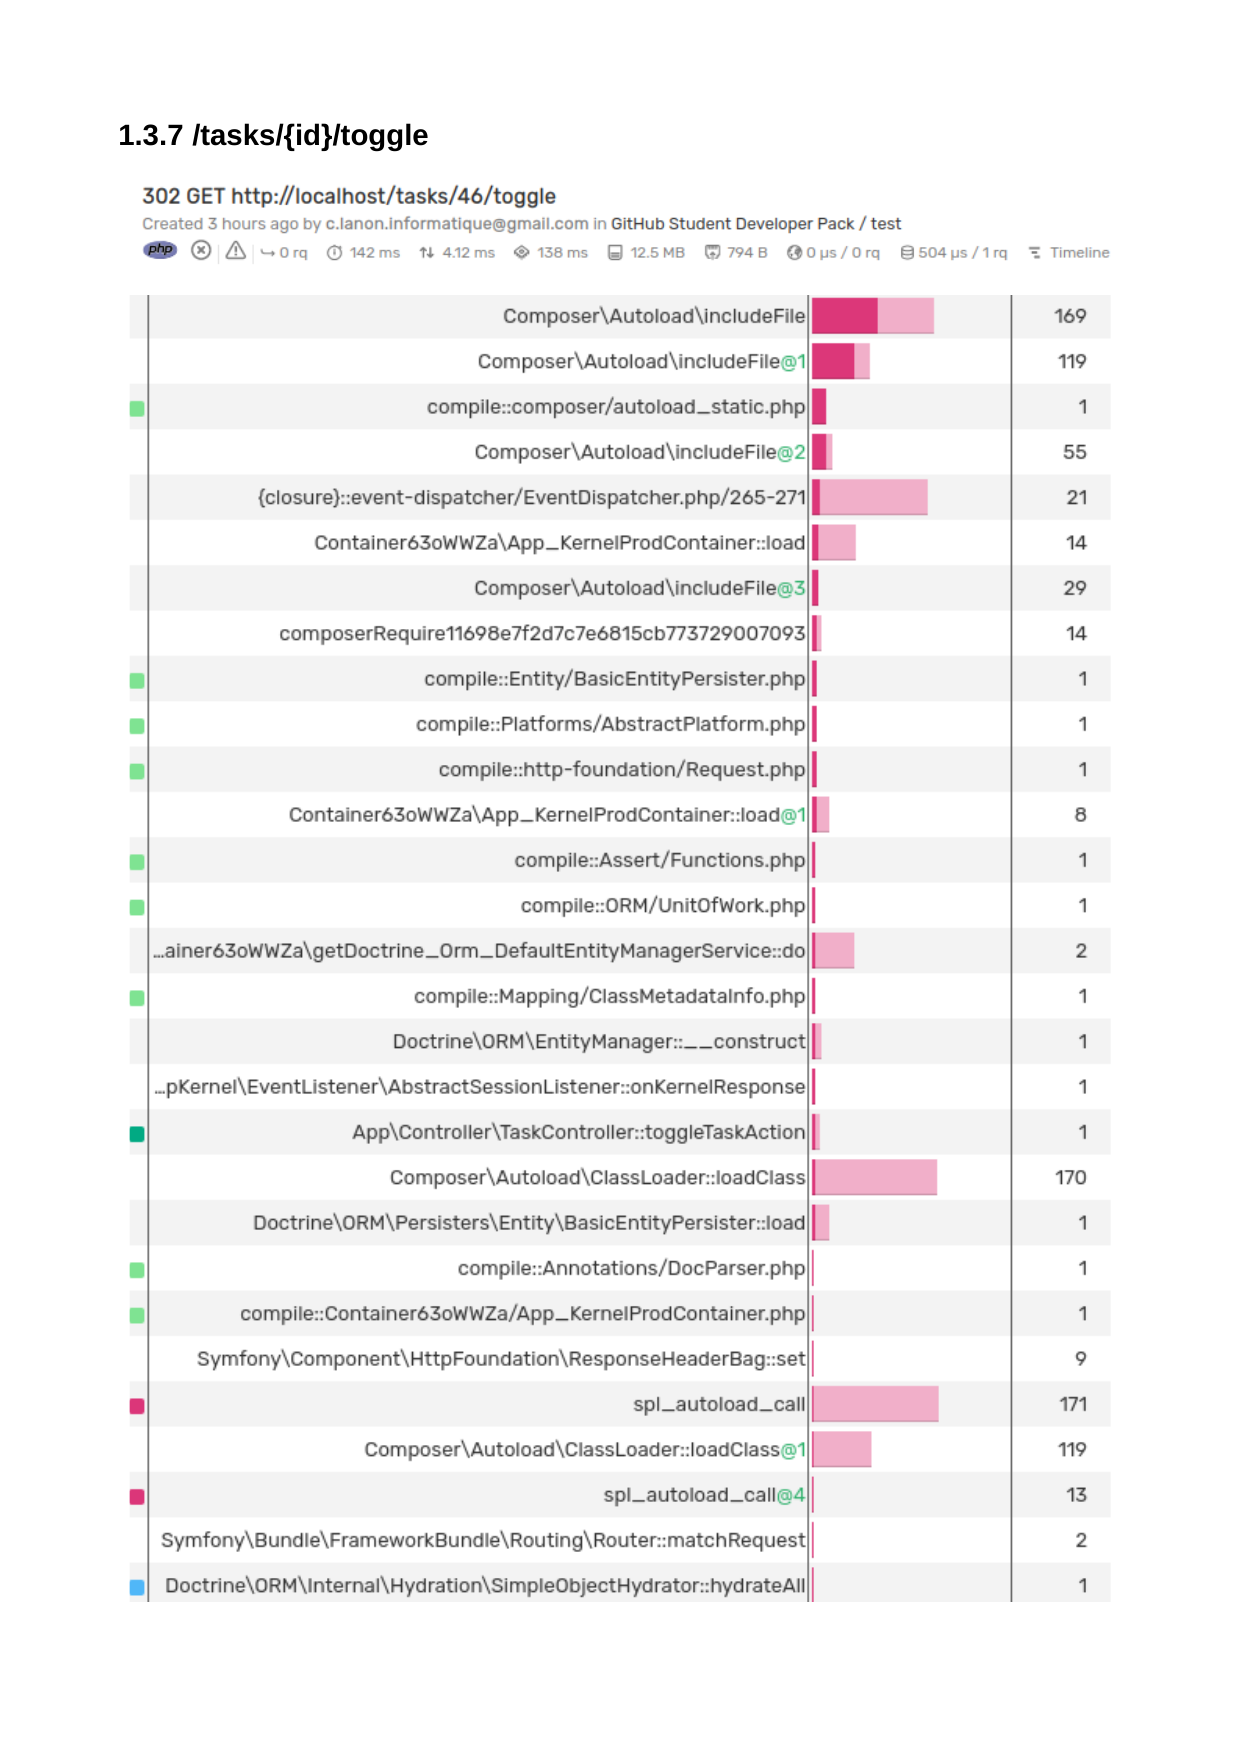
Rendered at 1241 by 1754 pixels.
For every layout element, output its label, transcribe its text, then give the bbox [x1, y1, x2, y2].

subtitle /tasks/{id}/toggle [118, 118, 1122, 152]
picture [129, 295, 1111, 1602]
picture [118, 164, 1123, 277]
